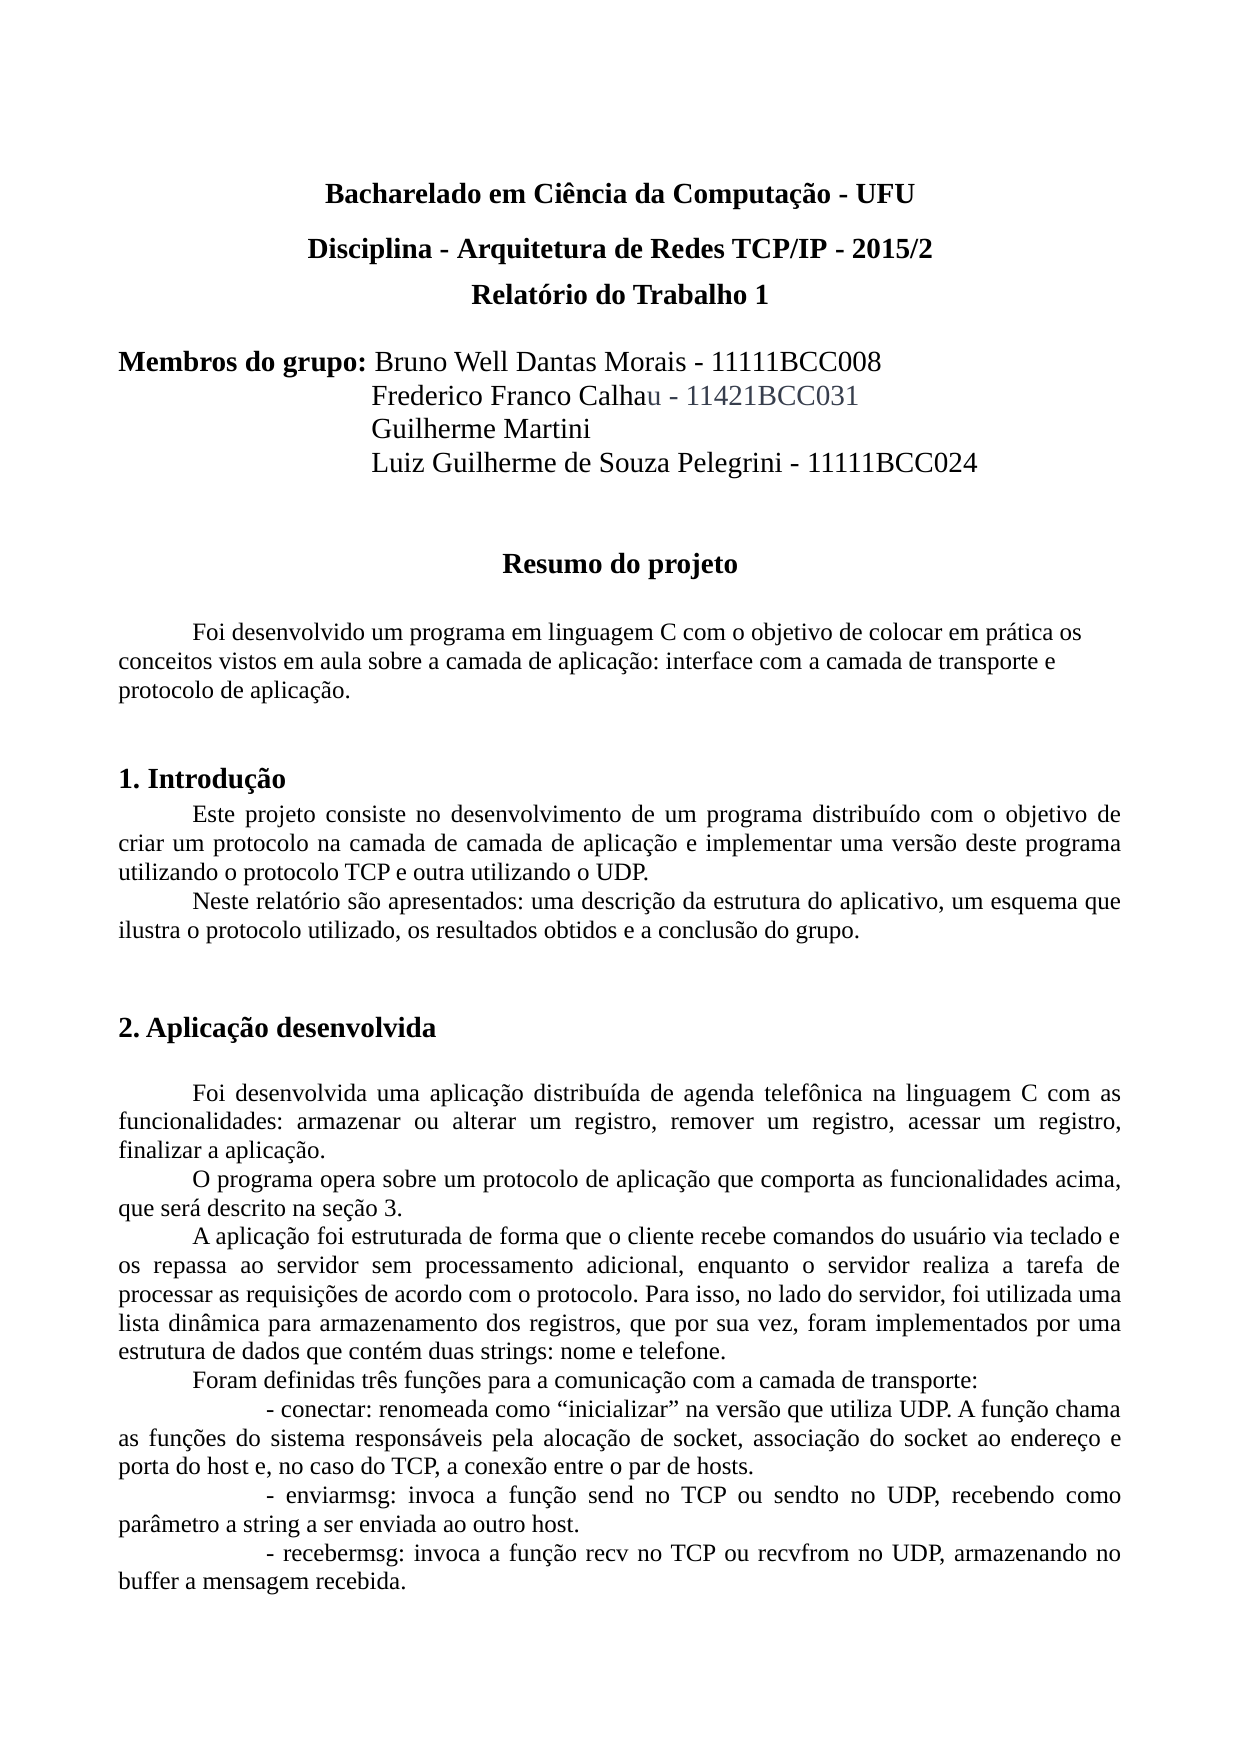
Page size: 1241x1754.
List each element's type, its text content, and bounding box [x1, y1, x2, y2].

text Membros do grupo: Bruno Well Dantas Morais - 11111BCC008 [118, 344, 1122, 378]
text Guilherme Martini [371, 412, 1122, 445]
text 1. Introdução [118, 761, 1122, 795]
text Relatório do Trabalho 1 [118, 277, 1122, 311]
text A aplicação foi estruturada de forma que o cliente recebe comandos do usuário via teclado e os repassa ao servidor sem processamento adicional, enquanto o servidor realiza a tarefa de processar as requisições de acordo com o protocolo. Para isso, no lado do servidor, foi utilizada uma lista dinâmica para armazenamento dos registros, que por sua vez, foram implementados por uma estrutura de dados que contém duas strings: nome e telefone. [118, 1221, 1122, 1365]
text Frederico Franco Calhau - 11421BCC031 [371, 378, 1122, 412]
text Neste relatório são apresentados: uma descrição da estrutura do aplicativo, um esquema que ilustra o protocolo utilizado, os resultados obtidos e a conclusão do grupo. [118, 886, 1122, 943]
text Bacharelado em Ciência da Computação - UFU [118, 176, 1122, 210]
text Disciplina - Arquitetura de Redes TCP/IP - 2015/2 [118, 231, 1122, 265]
text Resumo do projeto [118, 546, 1122, 579]
text 2. Aplicação desenvolvida [118, 1011, 1122, 1044]
text Foram definidas três funções para a comunicação com a camada de transporte: [118, 1365, 1122, 1394]
text O programa opera sobre um protocolo de aplicação que comporta as funcionalidades acima, que será descrito na seção 3. [118, 1164, 1122, 1221]
text Foi desenvolvido um programa em linguagem C com o objetivo de colocar em prática os conceitos vistos em aula sobre a camada de aplicação: interface com a camada de transporte e protocolo de aplicação. [118, 613, 1122, 704]
text - recebermsg: invoca a função recv no TCP ou recvfrom no UDP, armazenando no buffer a mensagem recebida. [118, 1538, 1122, 1595]
text Luiz Guilherme de Souza Pelegrini - 11111BCC024 [371, 445, 1122, 479]
text Foi desenvolvida uma aplicação distribuída de agenda telefônica na linguagem C com as funcionalidades: armazenar ou alterar um registro, remover um registro, acessar um registro, finalizar a aplicação. [118, 1078, 1122, 1164]
text Este projeto consiste no desenvolvimento de um programa distribuído com o objetivo de criar um protocolo na camada de camada de aplicação e implementar uma versão deste programa utilizando o protocolo TCP e outra utilizando o UDP. [118, 795, 1122, 886]
text - conectar: renomeada como “inicializar” na versão que utiliza UDP. A função chama as funções do sistema responsáveis pela alocação de socket, associação do socket ao endereço e porta do host e, no caso do TCP, a conexão entre o par de hosts. [118, 1394, 1122, 1480]
text - enviarmsg: invoca a função send no TCP ou sendto no UDP, recebendo como parâmetro a string a ser enviada ao outro host. [118, 1480, 1122, 1538]
